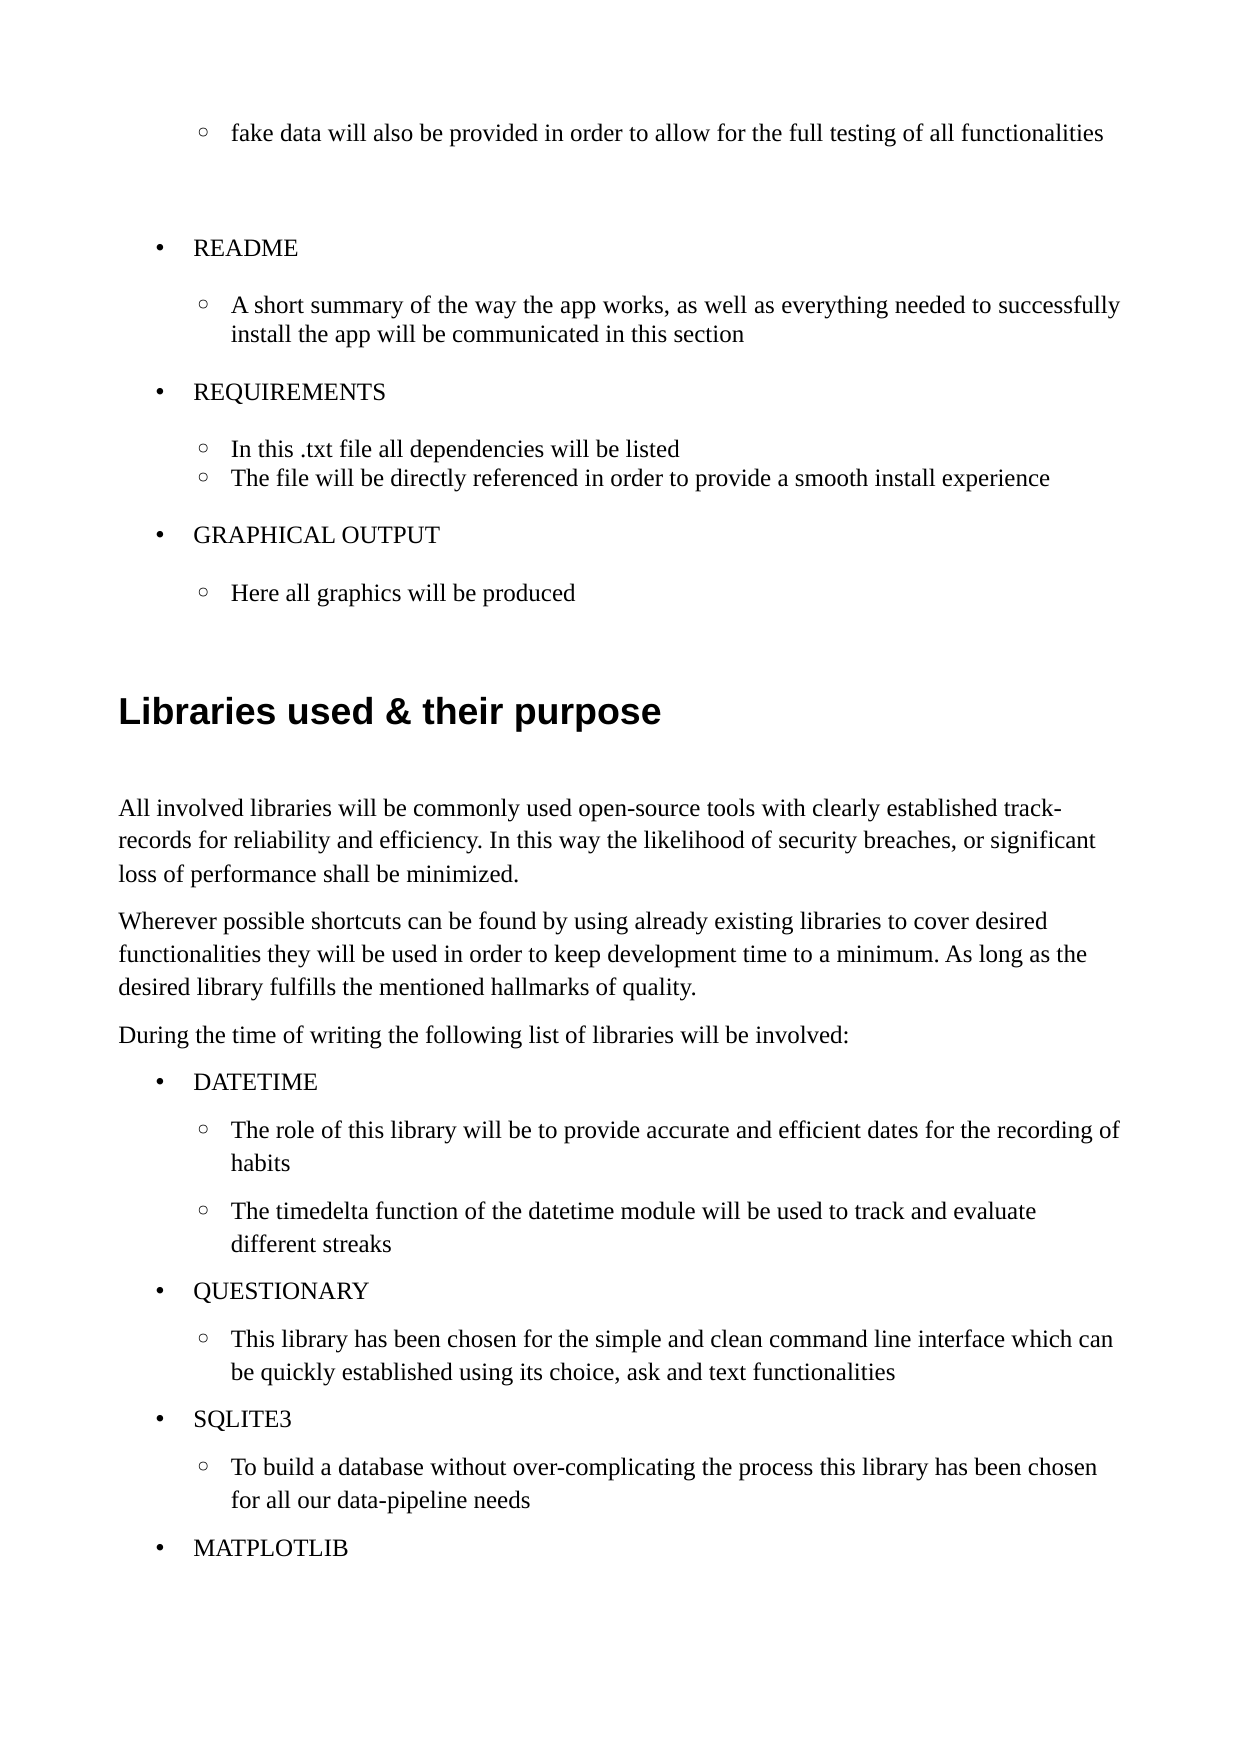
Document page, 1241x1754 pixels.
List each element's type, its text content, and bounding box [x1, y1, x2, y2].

list DATETIME [156, 1067, 1122, 1096]
list fake data will also be provided in order to allow for the full testing of all functionalities [193, 118, 1122, 147]
text During the time of writing the following list of libraries will be involved: [118, 1020, 1122, 1049]
list README [156, 233, 1122, 262]
text Wherever possible shortcuts can be found by using already existing libraries to cover desired functionalities they will be used in order to keep development time to a minimum. As long as the desired library fulfills the mentioned hallmarks of quality. [118, 906, 1122, 1001]
list A short summary of the way the app works, as well as everything needed to successfully install the app will be communicated in this section [193, 291, 1122, 348]
list SQLITE3 [156, 1404, 1122, 1433]
list REQUIREMENTS [156, 377, 1122, 406]
list In this .txt file all dependencies will be listed [193, 434, 1122, 463]
list The role of this library will be to provide accurate and efficient dates for the recording of habits [193, 1115, 1122, 1177]
list This library has been chosen for the simple and clean command line interface which can be quickly established using its choice, ask and text functionalities [193, 1324, 1122, 1386]
list The timedelta function of the datetime module will be used to track and evaluate different streaks [193, 1196, 1122, 1257]
list GRAPHICAL OUTPUT [156, 521, 1122, 549]
list QUESTIONARY [156, 1276, 1122, 1305]
list The file will be directly referenced in order to provide a smooth install experience [193, 463, 1122, 492]
list To build a database without over-complicating the process this library has been chosen for all our data-pipeline needs [193, 1452, 1122, 1514]
text All involved libraries will be commonly used open-source tools with clearly established track-records for reliability and efficiency. In this way the likelihood of security breaches, or significant loss of performance shall be minimized. [118, 793, 1122, 887]
list Here all graphics will be produced [193, 578, 1122, 607]
subtitle Libraries used & their purpose [118, 689, 1122, 732]
list MATPLOTLIB [156, 1533, 1122, 1562]
